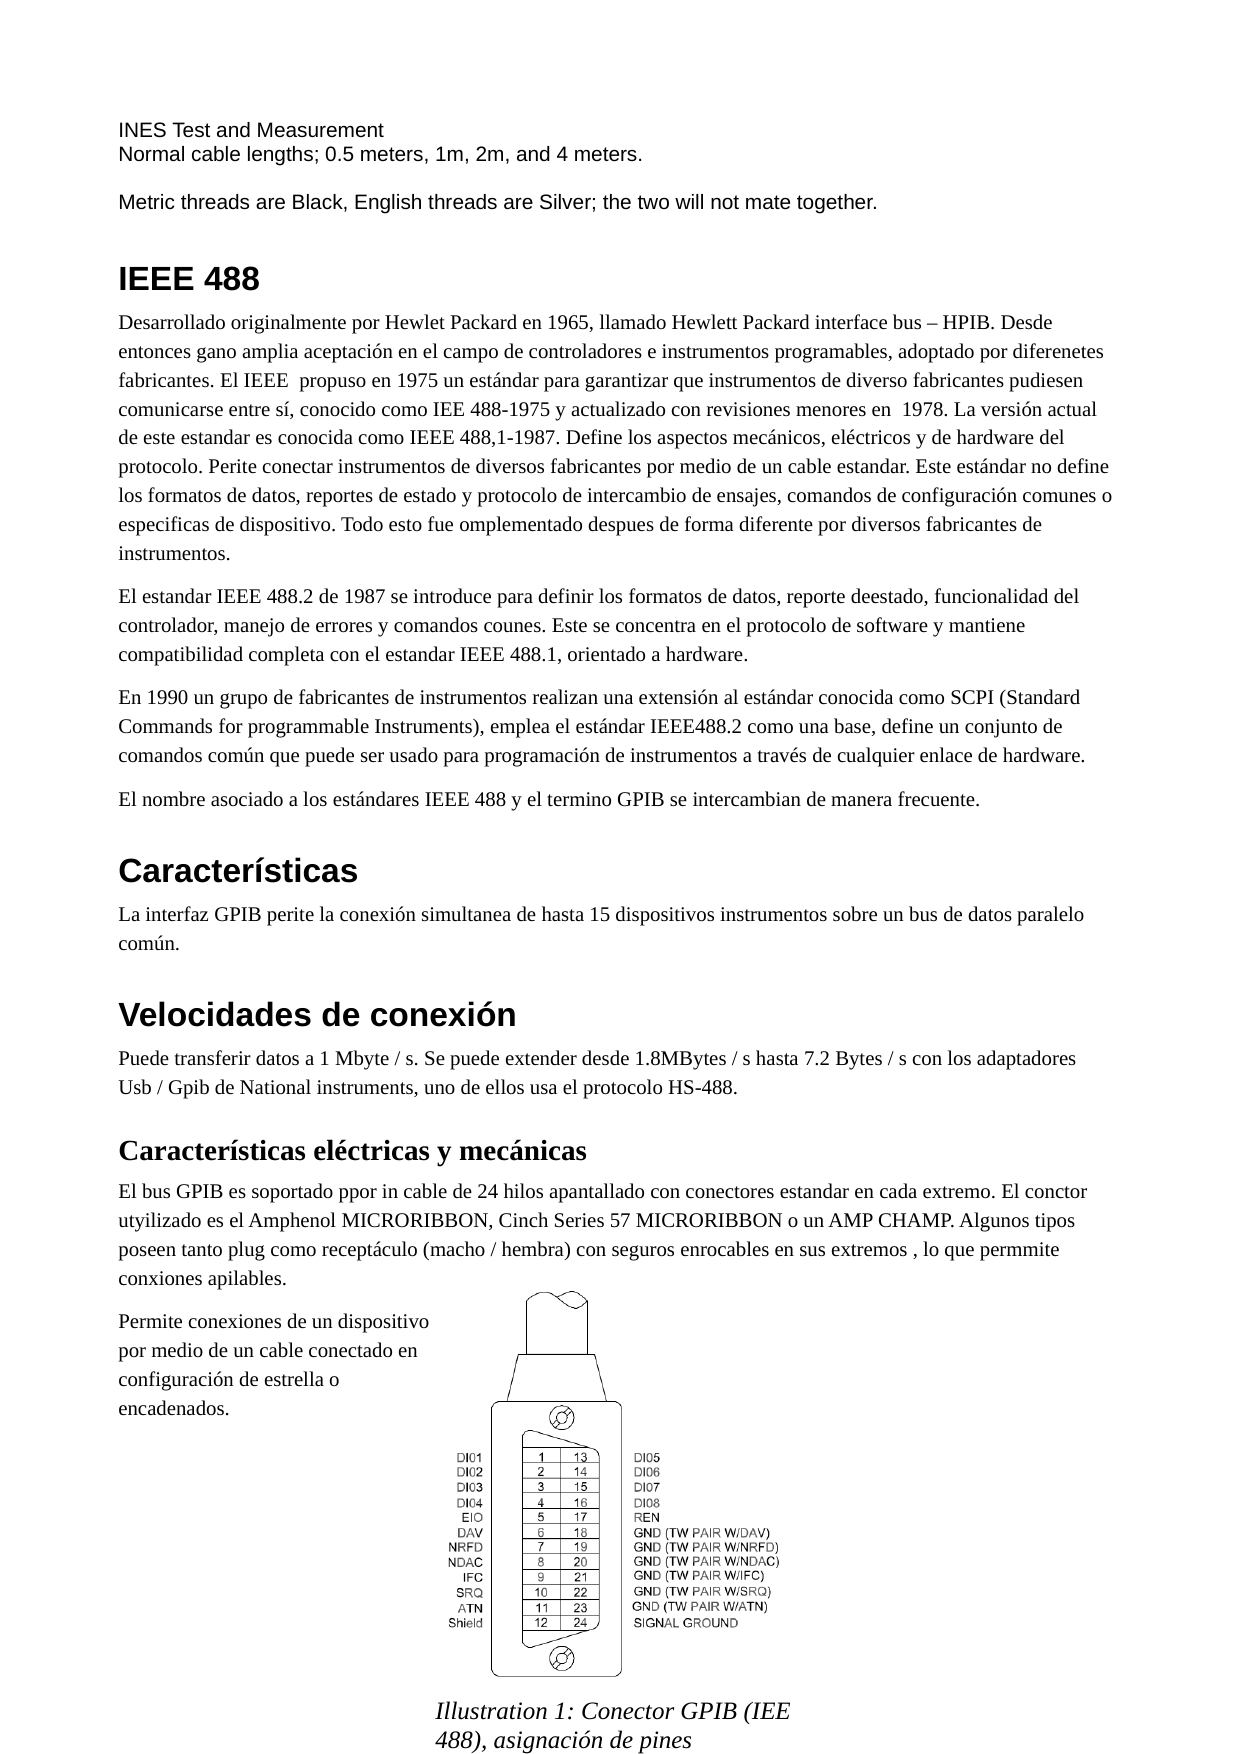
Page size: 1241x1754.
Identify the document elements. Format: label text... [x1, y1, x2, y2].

text Desarrollado originalmente por Hewlet Packard en 1965, llamado Hewlett Packard interface bus – HPIB. Desde entonces gano amplia aceptación en el campo de controladores e instrumentos programables, adoptado por diferenetes fabricantes. El IEEE propuso en 1975 un estándar para garantizar que instrumentos de diverso fabricantes pudiesen comunicarse entre sí, conocido como IEE 488-1975 y actualizado con revisiones menores en 1978. La versión actual de este estandar es conocida como IEEE 488,1-1987. Define los aspectos mecánicos, eléctricos y de hardware del protocolo. Perite conectar instrumentos de diversos fabricantes por medio de un cable estandar. Este estándar no define los formatos de datos, reportes de estado y protocolo de intercambio de ensajes, comandos de configuración comunes o especificas de dispositivo. Todo esto fue omplementado despues de forma diferente por diversos fabricantes de instrumentos. [118, 310, 1122, 565]
text El estandar IEEE 488.2 de 1987 se introduce para definir los formatos de datos, reporte deestado, funcionalidad del controlador, manejo de errores y comandos counes. Este se concentra en el protocolo de software y mantiene compatibilidad completa con el estandar IEEE 488.1, orientado a hardware. [118, 584, 1122, 666]
subtitle Características [118, 851, 1122, 889]
text Metric threads are Black, English threads are Silver; the two will not mate together. [118, 190, 1122, 214]
text [805, 1309, 1122, 1420]
text INES Test and Measurement [118, 118, 1122, 142]
text Permite conexiones de un dispositivo por medio de un cable conectado en configuración de estrella o encadenados. [118, 1309, 435, 1420]
text Puede transferir datos a 1 Mbyte / s. Se puede extender desde 1.8MBytes / s hasta 7.2 Bytes / s con los adaptadores Usb / Gpib de National instruments, uno de ellos usa el protocolo HS-488. [118, 1046, 1122, 1099]
text En 1990 un grupo de fabricantes de instrumentos realizan una extensión al estándar conocida como SCPI (Standard Commands for programmable Instruments), emplea el estándar IEEE488.2 como una base, define un conjunto de comandos común que puede ser usado para programación de instrumentos a través de cualquier enlace de hardware. [118, 685, 1122, 767]
subtitle Velocidades de conexión [118, 995, 1122, 1034]
text Illustration 1: Conector GPIB (IEE 488), asignación de pines [435, 1290, 805, 1754]
text El bus GPIB es soportado ppor in cable de 24 hilos apantallado con conectores estandar en cada extremo. El conctor utyilizado es el Amphenol MICRORIBBON, Cinch Series 57 MICRORIBBON o un AMP CHAMP. Algunos tipos poseen tanto plug como receptáculo (macho / hembra) con seguros enrocables en sus extremos , lo que permmite conxiones apilables. [118, 1179, 1122, 1290]
text La interfaz GPIB perite la conexión simultanea de hasta 15 dispositivos instrumentos sobre un bus de datos paralelo común. [118, 902, 1122, 955]
text Normal cable lengths; 0.5 meters, 1m, 2m, and 4 meters. [118, 142, 1122, 166]
subtitle IEEE 488 [118, 259, 1122, 297]
subtitle Características eléctricas y mecánicas [118, 1133, 1122, 1167]
picture [445, 1290, 805, 1697]
text El nombre asociado a los estándares IEEE 488 y el termino GPIB se intercambian de manera frecuente. [118, 786, 1122, 811]
